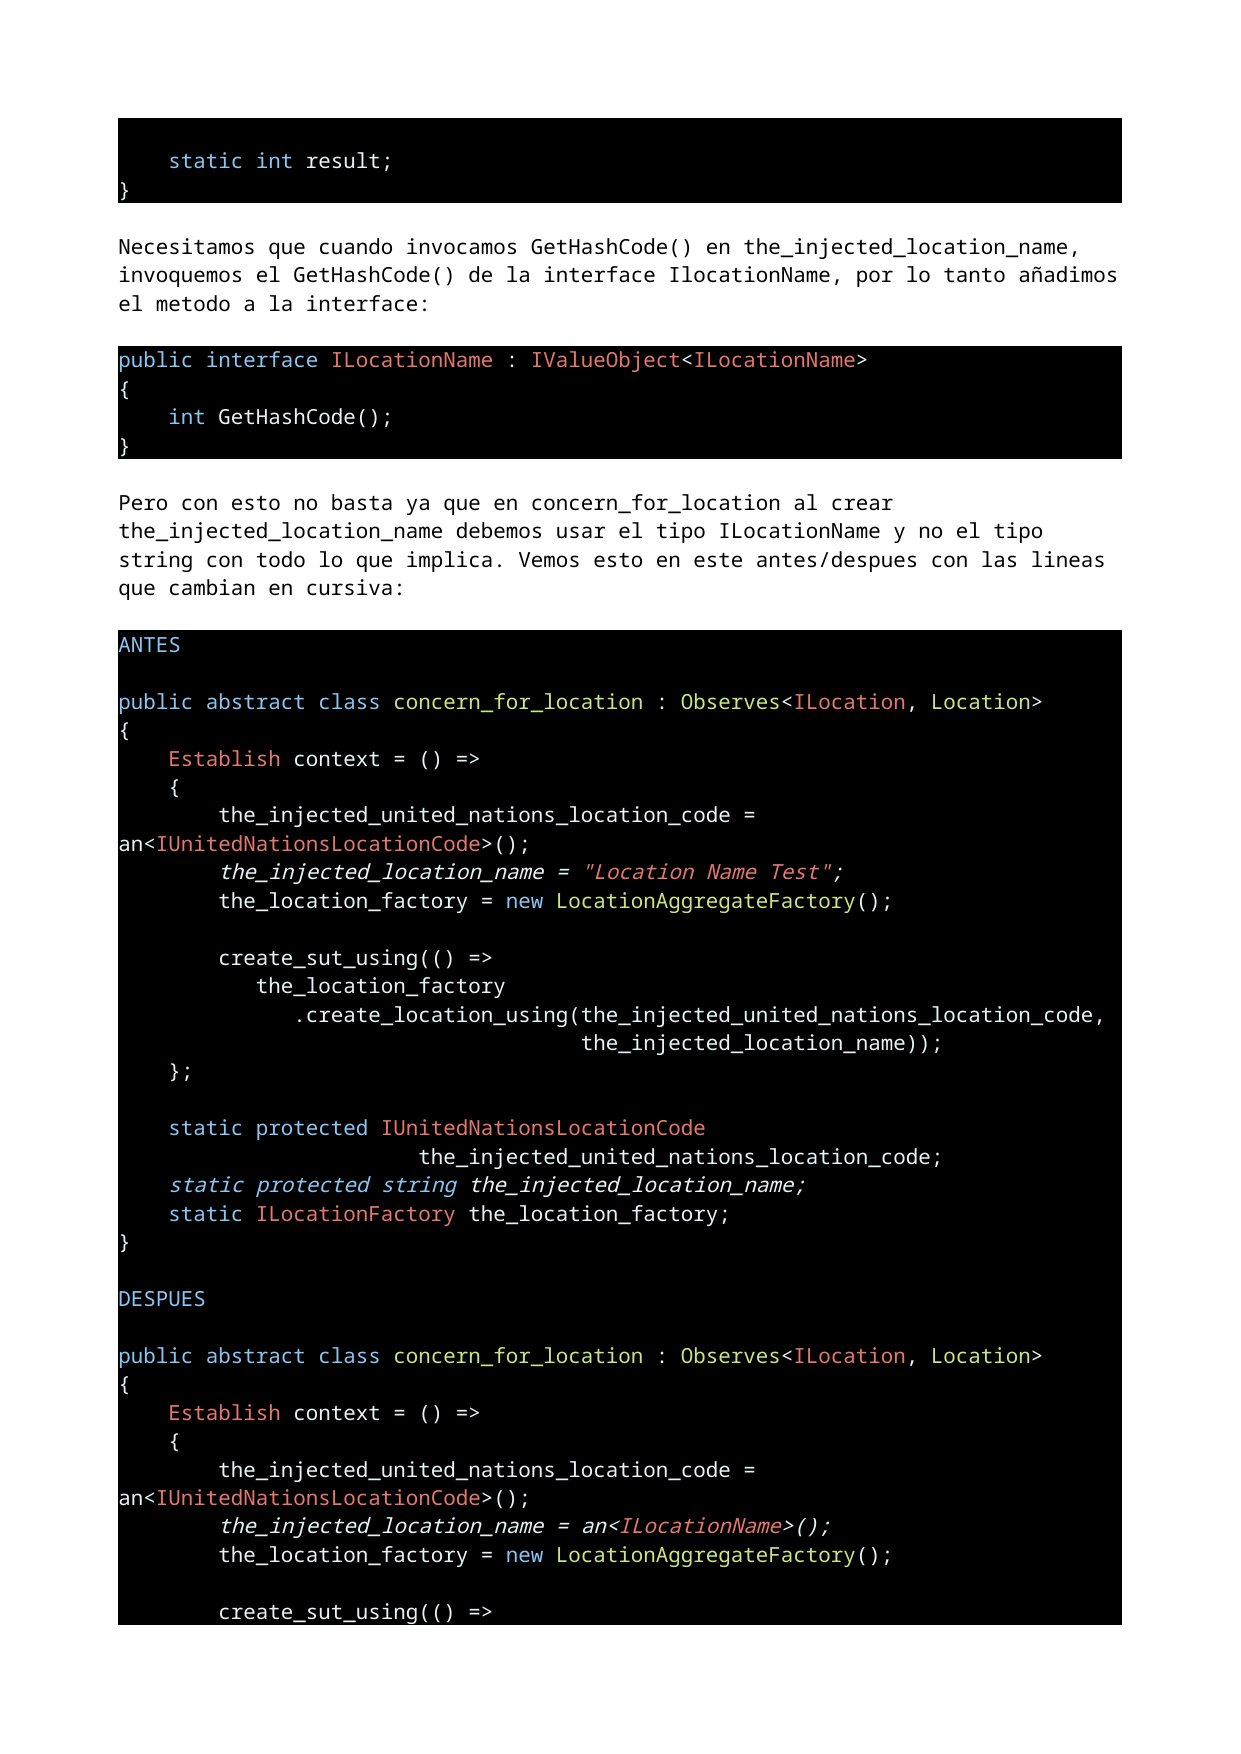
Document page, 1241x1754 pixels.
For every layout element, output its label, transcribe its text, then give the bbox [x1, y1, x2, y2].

text Establish context = () => [118, 1398, 1122, 1426]
text create_sut_using(() => [118, 1597, 1122, 1625]
text } [118, 431, 1122, 459]
text the_injected_united_nations_location_code = an<IUnitedNationsLocationCode>(); [118, 1455, 1122, 1512]
text } [118, 175, 1122, 203]
text the_injected_location_name)); [118, 1028, 1122, 1057]
text the_injected_location_name = an<ILocationName>(); [118, 1512, 1122, 1540]
text the_location_factory = new LocationAggregateFactory(); [118, 886, 1122, 914]
text { [118, 715, 1122, 744]
text public abstract class concern_for_location : Observes<ILocation, Location> [118, 687, 1122, 715]
text Necesitamos que cuando invocamos GetHashCode() en the_injected_location_name, invoquemos el GetHashCode() de la interface IlocationName, por lo tanto añadimos el metodo a la interface: [118, 232, 1122, 317]
text } [118, 1227, 1122, 1256]
text the_location_factory = new LocationAggregateFactory(); [118, 1540, 1122, 1568]
text }; [118, 1057, 1122, 1085]
text the_injected_united_nations_location_code = an<IUnitedNationsLocationCode>(); [118, 801, 1122, 857]
text { [118, 772, 1122, 801]
text { [118, 374, 1122, 402]
text static protected string the_injected_location_name; [118, 1170, 1122, 1199]
text create_sut_using(() => [118, 943, 1122, 971]
text ANTES [118, 630, 1122, 658]
text Establish context = () => [118, 744, 1122, 772]
text Pero con esto no basta ya que en concern_for_location al crear the_injected_location_name debemos usar el tipo ILocationName y no el tipo string con todo lo que implica. Vemos esto en este antes/despues con las lineas que cambian en cursiva: [118, 488, 1122, 602]
text the_injected_united_nations_location_code; [118, 1142, 1122, 1170]
text { [118, 1369, 1122, 1398]
text static ILocationFactory the_location_factory; [118, 1199, 1122, 1227]
text the_location_factory [118, 971, 1122, 1000]
text static int result; [118, 147, 1122, 175]
text int GetHashCode(); [118, 402, 1122, 431]
text static protected IUnitedNationsLocationCode [118, 1113, 1122, 1142]
text .create_location_using(the_injected_united_nations_location_code, [118, 1000, 1122, 1028]
text { [118, 1426, 1122, 1455]
text the_injected_location_name = "Location Name Test"; [118, 857, 1122, 886]
text public interface ILocationName : IValueObject<ILocationName> [118, 346, 1122, 374]
text public abstract class concern_for_location : Observes<ILocation, Location> [118, 1341, 1122, 1369]
text DESPUES [118, 1284, 1122, 1312]
